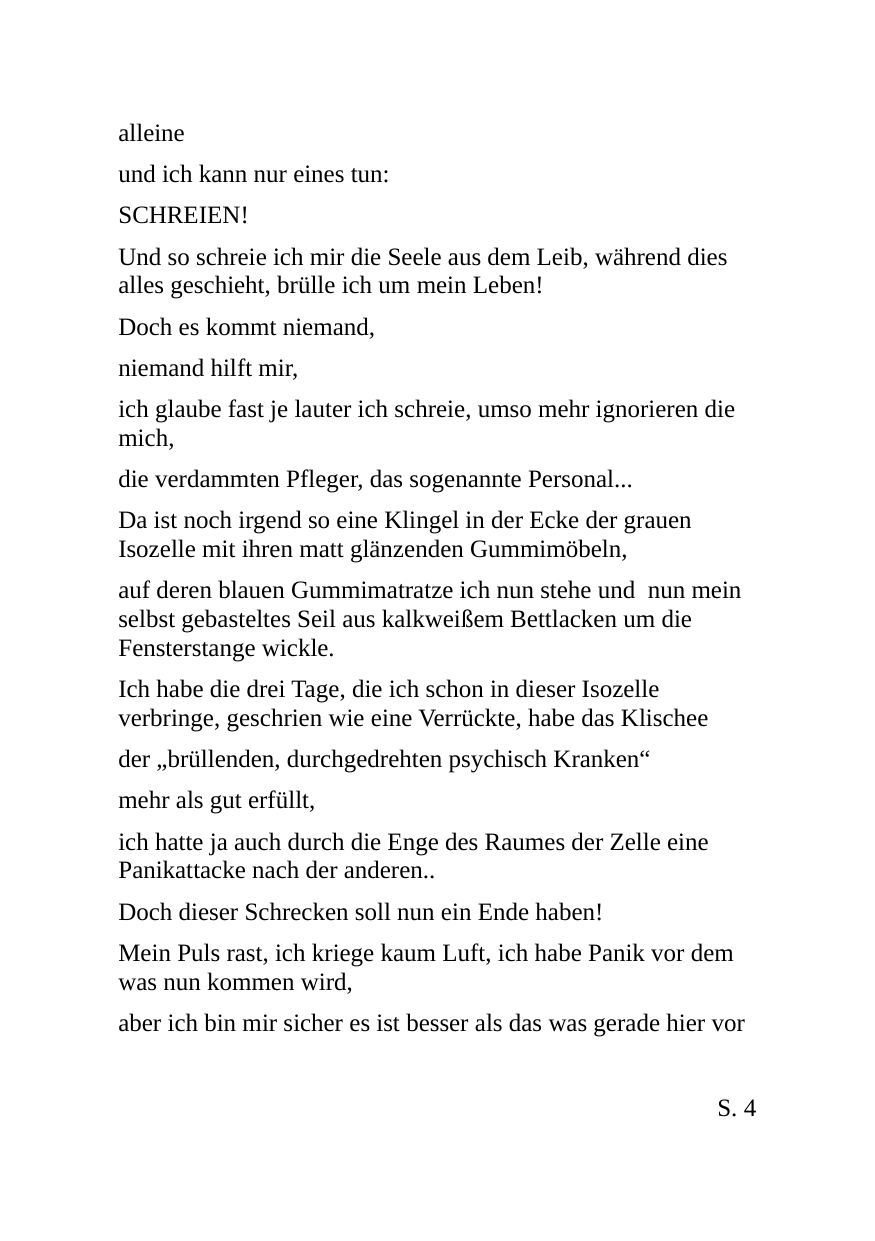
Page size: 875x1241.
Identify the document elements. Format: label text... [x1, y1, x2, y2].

text SCHREIEN! [118, 201, 756, 229]
text ich hatte ja auch durch die Enge des Raumes der Zelle eine Panikattacke nach der anderen.. [118, 827, 756, 884]
text niemand hilft mir, [118, 353, 756, 382]
text und ich kann nur eines tun: [118, 159, 756, 188]
text der „brüllenden, durchgedrehten psychisch Kranken“ [118, 744, 756, 773]
text Doch es kommt niemand, [118, 312, 756, 341]
text Doch dieser Schrecken soll nun ein Ende haben! [118, 897, 756, 926]
text die verdammten Pfleger, das sogenannte Personal... [118, 464, 756, 493]
text Ich habe die drei Tage, die ich schon in dieser Isozelle verbringe, geschrien wie eine Verrückte, habe das Klischee [118, 674, 756, 732]
text aber ich bin mir sicher es ist besser als das was gerade hier vor [118, 1008, 756, 1037]
text alleine [118, 118, 756, 147]
text ich glaube fast je lauter ich schreie, umso mehr ignorieren die mich, [118, 394, 756, 452]
text auf deren blauen Gummimatratze ich nun stehe und nun mein selbst gebasteltes Seil aus kalkweißem Bettlacken um die Fensterstange wickle. [118, 576, 756, 662]
text Mein Puls rast, ich kriege kaum Luft, ich habe Panik vor dem was nun kommen wird, [118, 938, 756, 996]
text mehr als gut erfüllt, [118, 786, 756, 814]
text Und so schreie ich mir die Seele aus dem Leib, während dies alles geschieht, brülle ich um mein Leben! [118, 242, 756, 299]
text Da ist noch irgend so eine Klingel in der Ecke der grauen Isozelle mit ihren matt glänzenden Gummimöbeln, [118, 506, 756, 563]
